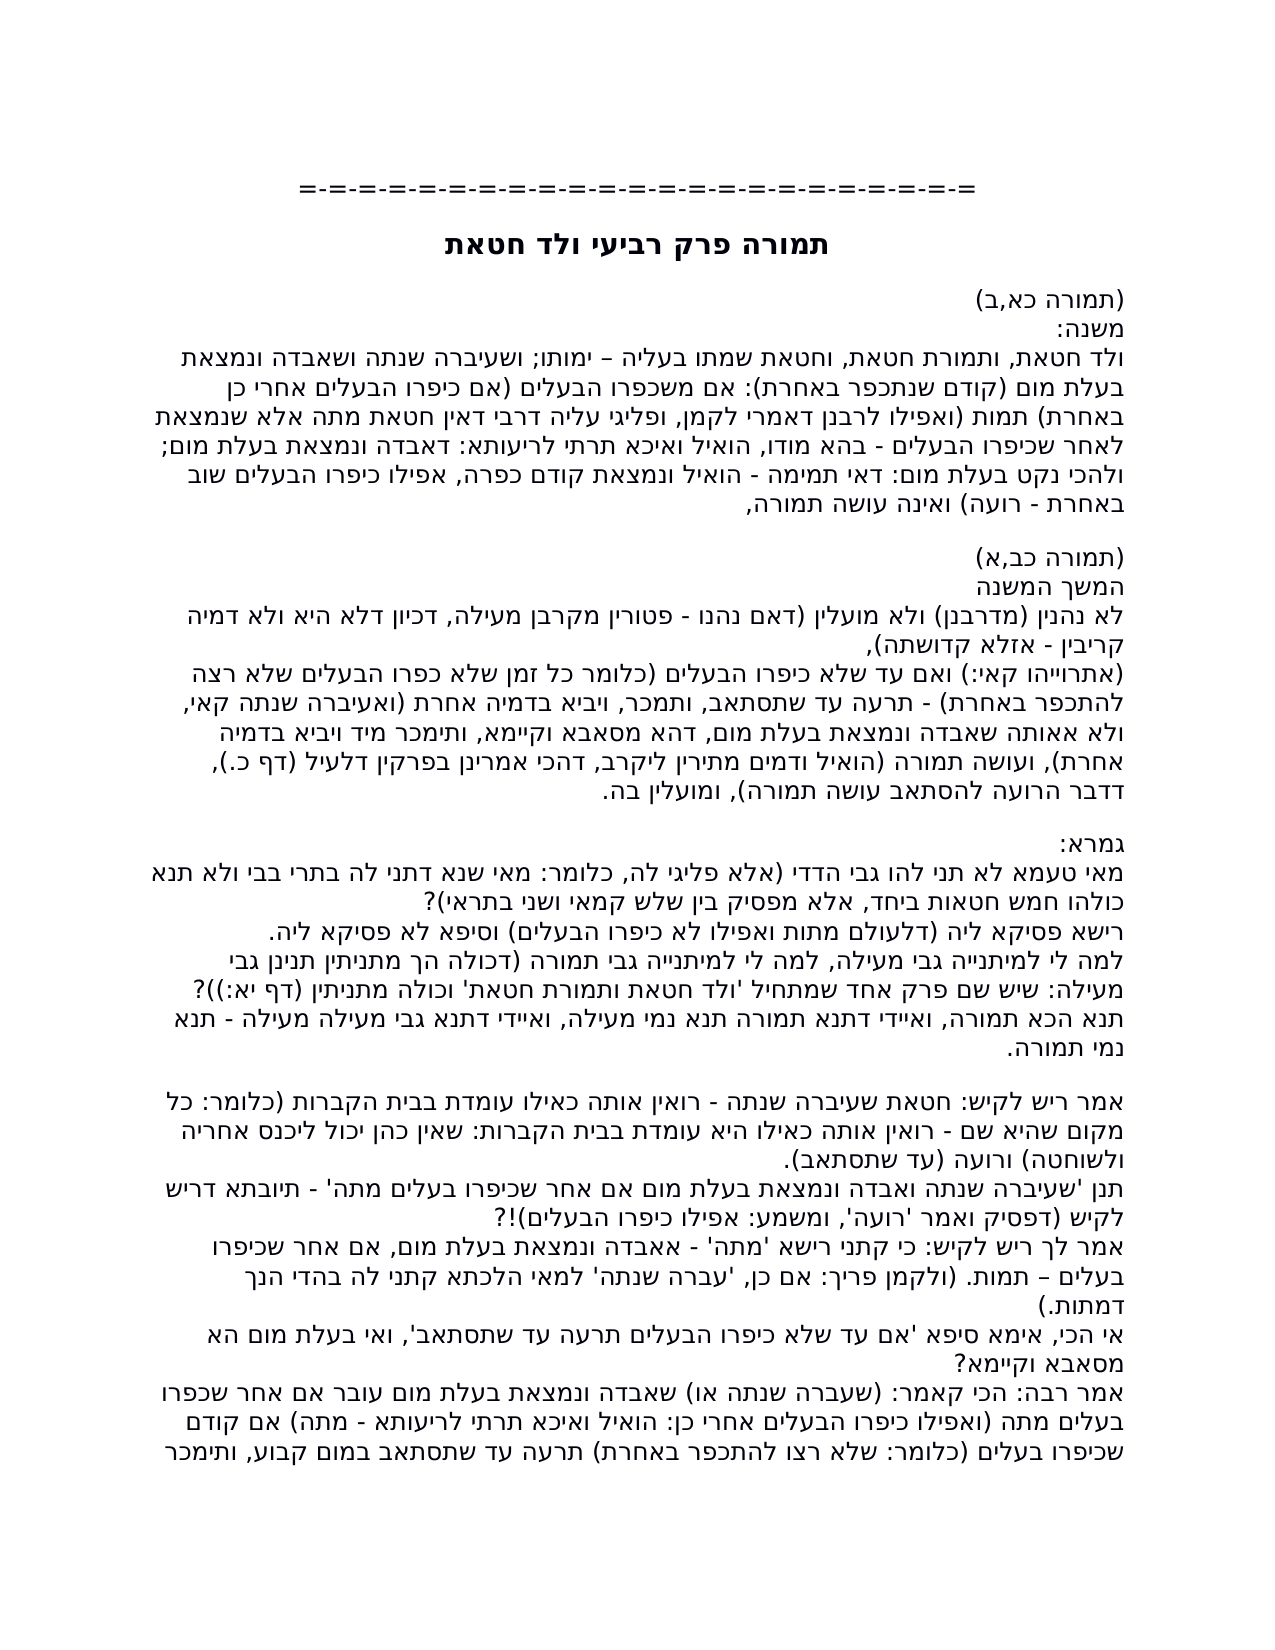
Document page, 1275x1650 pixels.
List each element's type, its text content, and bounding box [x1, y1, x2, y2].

text למה לי למיתנייה גבי מעילה, למה לי למיתנייה גבי תמורה (דכולה הך מתניתין תנינן גבי מעילה: שיש שם פרק אחד שמתחיל 'ולד חטאת ותמורת חטאת' וכולה מתניתין (דף יא:))? [150, 946, 1125, 1004]
text תנא הכא תמורה, ואיידי דתנא תמורה תנא נמי מעילה, ואיידי דתנא גבי מעילה מעילה - תנא נמי תמורה. [150, 1004, 1125, 1063]
text המשך המשנה [150, 572, 1125, 601]
text מאי טעמא לא תני להו גבי הדדי (אלא פליגי לה, כלומר: מאי שנא דתני לה בתרי בבי ולא תנא כולהו חמש חטאות ביחד, אלא מפסיק בין שלש קמאי ושני בתראי)? [150, 858, 1125, 917]
text ולד חטאת, ותמורת חטאת, וחטאת שמתו בעליה – ימותו; ושעיברה שנתה ושאבדה ונמצאת בעלת מום (קודם שנתכפר באחרת): אם משכפרו הבעלים (אם כיפרו הבעלים אחרי כן באחרת) תמות (ואפילו לרבנן דאמרי לקמן, ופליגי עליה דרבי דאין חטאת מתה אלא שנמצאת לאחר שכיפרו הבעלים - בהא מודו, הואיל ואיכא תרתי לריעותא: דאבדה ונמצאת בעלת מום; ולהכי נקט בעלת מום: דאי תמימה - הואיל ונמצאת קודם כפרה, אפילו כיפרו הבעלים שוב באחרת - רועה) ואינה עושה תמורה, [150, 344, 1125, 519]
text (אתרוייהו קאי:) ואם עד שלא כיפרו הבעלים (כלומר כל זמן שלא כפרו הבעלים שלא רצה להתכפר באחרת) - תרעה עד שתסתאב, ותמכר, ויביא בדמיה אחרת (ואעיברה שנתה קאי, ולא אאותה שאבדה ונמצאת בעלת מום, דהא מסאבא וקיימא, ותימכר מיד ויביא בדמיה אחרת), ועושה תמורה (הואיל ודמים מתירין ליקרב, דהכי אמרינן בפרקין דלעיל (דף כ.), דדבר הרועה להסתאב עושה תמורה), ומועלין בה. [150, 659, 1125, 805]
text אי הכי, אימא סיפא 'אם עד שלא כיפרו הבעלים תרעה עד שתסתאב', ואי בעלת מום הא מסאבא וקיימא? [150, 1320, 1125, 1378]
text רישא פסיקא ליה (דלעולם מתות ואפילו לא כיפרו הבעלים) וסיפא לא פסיקא ליה. [150, 917, 1125, 946]
text תנן 'שעיברה שנתה ואבדה ונמצאת בעלת מום אם אחר שכיפרו בעלים מתה' - תיובתא דריש לקיש (דפסיק ואמר 'רועה', ומשמע: אפילו כיפרו הבעלים)!? [150, 1174, 1125, 1232]
text =-=-=-=-=-=-=-=-=-=-=-=-=-=-=-=-=-=-=-=-=-=-= [150, 174, 1125, 203]
text אמר ריש לקיש: חטאת שעיברה שנתה - רואין אותה כאילו עומדת בבית הקברות (כלומר: כל מקום שהיא שם - רואין אותה כאילו היא עומדת בבית הקברות: שאין כהן יכול ליכנס אחריה ולשוחטה) ורועה (עד שתסתאב). [150, 1087, 1125, 1174]
text גמרא: [150, 829, 1125, 858]
text (תמורה כב,א) [150, 543, 1125, 572]
text לא נהנין (מדרבנן) ולא מועלין (דאם נהנו - פטורין מקרבן מעילה, דכיון דלא היא ולא דמיה קריבין - אזלא קדושתה), [150, 601, 1125, 659]
text משנה: [150, 314, 1125, 344]
text אמר רבה: הכי קאמר: (שעברה שנתה או) שאבדה ונמצאת בעלת מום עובר אם אחר שכפרו בעלים מתה (ואפילו כיפרו הבעלים אחרי כן: הואיל ואיכא תרתי לריעותא - מתה) אם קודם שכיפרו בעלים (כלומר: שלא רצו להתכפר באחרת) תרעה עד שתסתאב במום קבוע, ותימכר [150, 1378, 1125, 1466]
text תמורה פרק רביעי ולד חטאת [150, 227, 1125, 261]
text אמר לך ריש לקיש: כי קתני רישא 'מתה' - אאבדה ונמצאת בעלת מום, אם אחר שכיפרו בעלים – תמות. (ולקמן פריך: אם כן, 'עברה שנתה' למאי הלכתא קתני לה בהדי הנך דמתות.) [150, 1232, 1125, 1320]
text (תמורה כא,ב) [150, 285, 1125, 314]
